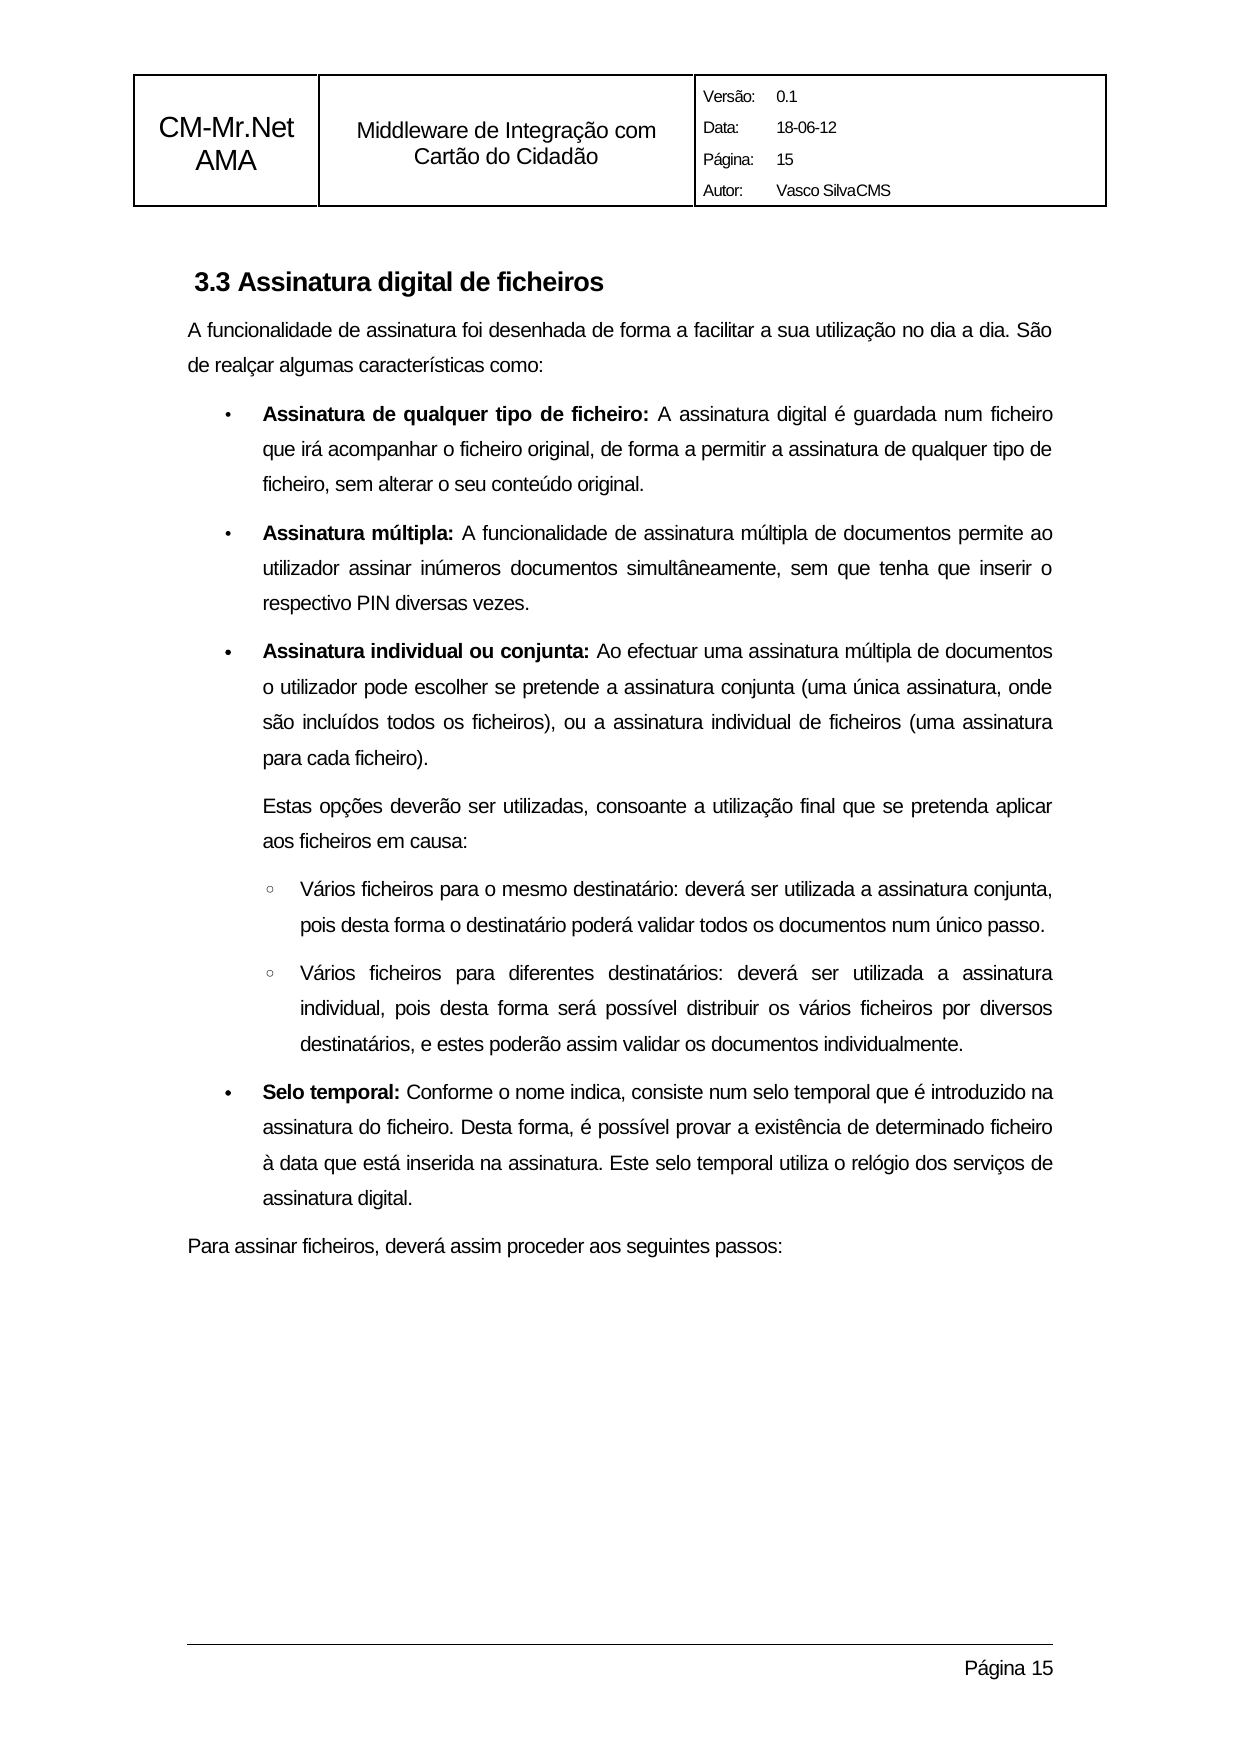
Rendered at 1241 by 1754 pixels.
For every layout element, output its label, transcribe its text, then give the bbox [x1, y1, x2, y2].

text A funcionalidade de assinatura foi desenhada de forma a facilitar a sua utilização no dia a dia. São de realçar algumas características como: [187, 318, 1053, 377]
list Vários ficheiros para o mesmo destinatário: deverá ser utilizada a assinatura conjunta, pois desta forma o destinatário poderá validar todos os documentos num único passo. [262, 878, 1053, 937]
text Para assinar ficheiros, deverá assim proceder aos seguintes passos: [187, 1235, 1053, 1258]
list Estas opções deverão ser utilizadas, consoante a utilização final que se pretenda aplicar aos ficheiros em causa: [225, 794, 1053, 853]
list Assinatura de qualquer tipo de ficheiro: A assinatura digital é guardada num ficheiro que irá acompanhar o ficheiro original, de forma a permitir a assinatura de qualquer tipo de ficheiro, sem alterar o seu conteúdo original. [225, 402, 1053, 496]
list Assinatura individual ou conjunta: Ao efectuar uma assinatura múltipla de documentos o utilizador pode escolher se pretende a assinatura conjunta (uma única assinatura, onde são incluídos todos os ficheiros), ou a assinatura individual de ficheiros (uma assinatura para cada ficheiro). [225, 640, 1053, 769]
list Selo temporal: Conforme o nome indica, consiste num selo temporal que é introduzido na assinatura do ficheiro. Desta forma, é possível provar a existência de determinado ficheiro à data que está inserida na assinatura. Este selo temporal utiliza o relógio dos serviços de assinatura digital. [225, 1081, 1053, 1210]
subtitle Assinatura digital de ficheiros [187, 267, 1053, 297]
list Vários ficheiros para diferentes destinatários: deverá ser utilizada a assinatura individual, pois desta forma será possível distribuir os vários ficheiros por diversos destinatários, e estes poderão assim validar os documentos individualmente. [262, 962, 1053, 1056]
list Assinatura múltipla: A funcionalidade de assinatura múltipla de documentos permite ao utilizador assinar inúmeros documentos simultâneamente, sem que tenha que inserir o respectivo PIN diversas vezes. [225, 521, 1053, 615]
